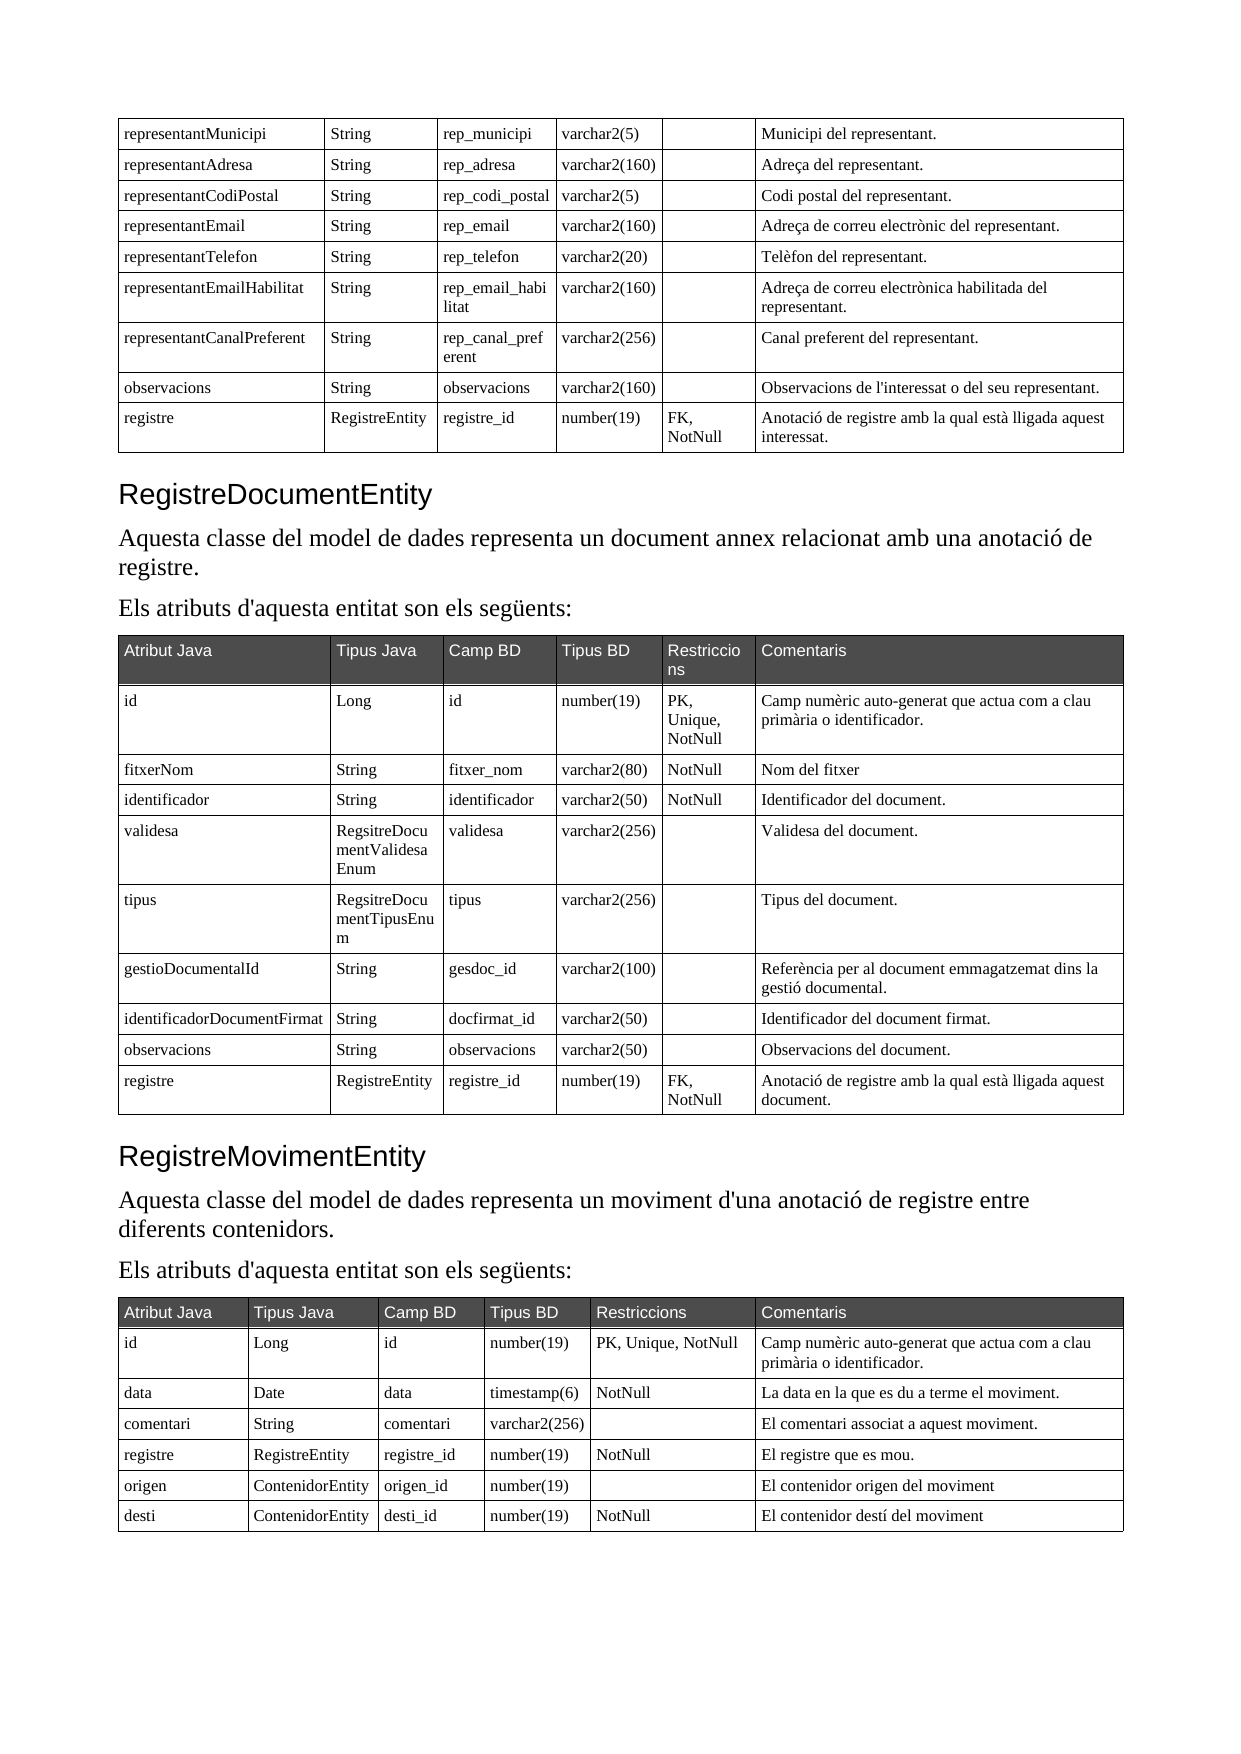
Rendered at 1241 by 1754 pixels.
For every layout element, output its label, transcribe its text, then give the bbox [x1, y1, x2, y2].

table_cell identificador [444, 785, 556, 815]
subtitle RegistreMovimentEntity [118, 1139, 1122, 1173]
table_cell gestioDocumentalId [119, 954, 330, 1003]
table_cell Telèfon del representant. [756, 242, 1123, 272]
table_cell varchar2(100) [557, 954, 662, 1003]
table_cell observacions [444, 1035, 556, 1064]
table_cell String [325, 373, 437, 402]
table_cell [663, 885, 755, 953]
table_cell comentari [379, 1409, 484, 1439]
table_cell number(19) [485, 1329, 590, 1377]
table_cell rep_municipi [438, 119, 556, 149]
table_cell [663, 816, 755, 884]
table_cell [663, 242, 755, 272]
table_cell [663, 323, 755, 372]
table_cell observacions [119, 1035, 330, 1064]
table_cell String [325, 273, 437, 322]
table_cell rep_adresa [438, 150, 556, 179]
table_cell rep_email_habilitat [438, 273, 556, 322]
table_header Restriccions [591, 1298, 755, 1327]
table_cell number(19) [557, 686, 662, 753]
table_cell [663, 211, 755, 241]
text Aquesta classe del model de dades representa un moviment d'una anotació de registre entre diferents contenidors. [118, 1186, 1122, 1243]
table_cell number(19) [557, 403, 662, 452]
table_cell Canal preferent del representant. [756, 323, 1123, 372]
table_cell RegsitreDocumentValidesaEnum [331, 816, 443, 884]
table_cell Observacions de l'interessat o del seu representant. [756, 373, 1123, 402]
text Aquesta classe del model de dades representa un document annex relacionat amb una anotació de registre. [118, 523, 1122, 581]
table_cell timestamp(6) [485, 1379, 590, 1408]
table_cell id [444, 686, 556, 753]
table_cell [663, 1035, 755, 1064]
table_cell identificador [119, 785, 330, 815]
table_cell String [325, 323, 437, 372]
table_cell [663, 150, 755, 179]
table_cell fitxer_nom [444, 755, 556, 784]
table_cell rep_canal_preferent [438, 323, 556, 372]
table_cell [663, 181, 755, 210]
table_cell id [379, 1329, 484, 1377]
table_cell Camp numèric auto-generat que actua com a clau primària o identificador. [756, 686, 1123, 753]
table_cell varchar2(160) [557, 273, 662, 322]
table_cell El contenidor origen del moviment [756, 1471, 1123, 1500]
table_cell FK, NotNull [663, 1066, 755, 1114]
table_cell representantEmail [119, 211, 324, 241]
table_cell registre [119, 403, 324, 452]
table_cell RegsitreDocumentTipusEnum [331, 885, 443, 953]
table_cell gesdoc_id [444, 954, 556, 1003]
table_cell Long [331, 686, 443, 753]
table_cell varchar2(256) [485, 1409, 590, 1439]
table_cell Nom del fitxer [756, 755, 1123, 784]
table_cell [663, 373, 755, 402]
table_cell String [325, 150, 437, 179]
table_cell rep_codi_postal [438, 181, 556, 210]
table_cell varchar2(50) [557, 1035, 662, 1064]
table_header Atribut Java [119, 636, 330, 684]
table_cell FK, NotNull [663, 403, 755, 452]
table_cell validesa [444, 816, 556, 884]
table_header Comentaris [756, 1298, 1123, 1327]
table_cell registre_id [444, 1066, 556, 1114]
table_cell comentari [119, 1409, 248, 1439]
table_cell String [331, 1004, 443, 1034]
table_cell String [325, 211, 437, 241]
table_cell id [119, 1329, 248, 1377]
table_cell number(19) [485, 1440, 590, 1469]
table_cell fitxerNom [119, 755, 330, 784]
table_cell docfirmat_id [444, 1004, 556, 1034]
text Els atributs d'aquesta entitat son els següents: [118, 1256, 1122, 1284]
table_cell [663, 273, 755, 322]
table_cell El comentari associat a aquest moviment. [756, 1409, 1123, 1439]
table_cell varchar2(50) [557, 785, 662, 815]
table_cell Identificador del document. [756, 785, 1123, 815]
table_cell registre_id [438, 403, 556, 452]
table_cell Identificador del document firmat. [756, 1004, 1123, 1034]
table_cell varchar2(160) [557, 150, 662, 179]
table_cell representantMunicipi [119, 119, 324, 149]
table_cell String [331, 755, 443, 784]
table_cell String [325, 181, 437, 210]
table_cell rep_telefon [438, 242, 556, 272]
table_cell tipus [119, 885, 330, 953]
table_cell RegistreEntity [325, 403, 437, 452]
table_cell representantTelefon [119, 242, 324, 272]
table_header Tipus BD [485, 1298, 590, 1327]
table_cell number(19) [485, 1501, 590, 1531]
table_cell varchar2(20) [557, 242, 662, 272]
subtitle RegistreDocumentEntity [118, 477, 1122, 511]
table_cell El registre que es mou. [756, 1440, 1123, 1469]
table_cell String [331, 954, 443, 1003]
table_cell Codi postal del representant. [756, 181, 1123, 210]
table_cell Anotació de registre amb la qual està lligada aquest interessat. [756, 403, 1123, 452]
table_cell String [249, 1409, 378, 1439]
table_header Restriccions [663, 636, 755, 684]
table_cell ContenidorEntity [249, 1471, 378, 1500]
table_cell Validesa del document. [756, 816, 1123, 884]
table_cell Long [249, 1329, 378, 1377]
table_cell ContenidorEntity [249, 1501, 378, 1531]
text Els atributs d'aquesta entitat son els següents: [118, 593, 1122, 622]
table_cell NotNull [591, 1379, 755, 1408]
table_cell Adreça de correu electrònic del representant. [756, 211, 1123, 241]
table_header Tipus BD [557, 636, 662, 684]
table_cell registre_id [379, 1440, 484, 1469]
table_cell Adreça de correu electrònica habilitada del representant. [756, 273, 1123, 322]
table_cell Date [249, 1379, 378, 1408]
table_cell desti_id [379, 1501, 484, 1531]
table_cell NotNull [591, 1501, 755, 1531]
table_header Camp BD [444, 636, 556, 684]
table_cell representantCanalPreferent [119, 323, 324, 372]
table_cell El contenidor destí del moviment [756, 1501, 1123, 1531]
table_header Comentaris [756, 636, 1123, 684]
table_cell String [331, 1035, 443, 1064]
table_cell origen [119, 1471, 248, 1500]
table_cell varchar2(160) [557, 211, 662, 241]
table_cell registre [119, 1066, 330, 1114]
table_cell Tipus del document. [756, 885, 1123, 953]
table_cell varchar2(80) [557, 755, 662, 784]
table_header Camp BD [379, 1298, 484, 1327]
table_cell Anotació de registre amb la qual està lligada aquest document. [756, 1066, 1123, 1114]
table_cell String [331, 785, 443, 815]
table_cell varchar2(256) [557, 816, 662, 884]
table_cell varchar2(256) [557, 323, 662, 372]
table_cell NotNull [663, 785, 755, 815]
table_cell origen_id [379, 1471, 484, 1500]
table_cell String [325, 119, 437, 149]
table_cell [663, 1004, 755, 1034]
table_cell PK, Unique, NotNull [591, 1329, 755, 1377]
table_cell rep_email [438, 211, 556, 241]
table_cell varchar2(160) [557, 373, 662, 402]
table_cell RegistreEntity [331, 1066, 443, 1114]
table_cell representantAdresa [119, 150, 324, 179]
table_header Tipus Java [331, 636, 443, 684]
table_cell [591, 1471, 755, 1500]
table_cell PK, Unique, NotNull [663, 686, 755, 753]
table_cell desti [119, 1501, 248, 1531]
table_cell String [325, 242, 437, 272]
table_cell Adreça del representant. [756, 150, 1123, 179]
table_cell number(19) [485, 1471, 590, 1500]
table_cell Observacions del document. [756, 1035, 1123, 1064]
table_cell varchar2(256) [557, 885, 662, 953]
table_cell data [119, 1379, 248, 1408]
table_cell Referència per al document emmagatzemat dins la gestió documental. [756, 954, 1123, 1003]
table_cell registre [119, 1440, 248, 1469]
table_cell validesa [119, 816, 330, 884]
table_cell NotNull [591, 1440, 755, 1469]
table_cell representantCodiPostal [119, 181, 324, 210]
table_cell representantEmailHabilitat [119, 273, 324, 322]
table_cell NotNull [663, 755, 755, 784]
table_cell La data en la que es du a terme el moviment. [756, 1379, 1123, 1408]
table_cell data [379, 1379, 484, 1408]
table_cell number(19) [557, 1066, 662, 1114]
table_cell [663, 954, 755, 1003]
table_cell varchar2(5) [557, 119, 662, 149]
table_cell [591, 1409, 755, 1439]
table_cell Municipi del representant. [756, 119, 1123, 149]
table_cell [663, 119, 755, 149]
table_cell id [119, 686, 330, 753]
table_cell observacions [119, 373, 324, 402]
table_header Atribut Java [119, 1298, 248, 1327]
table_cell identificadorDocumentFirmat [119, 1004, 330, 1034]
table_cell varchar2(5) [557, 181, 662, 210]
table_cell RegistreEntity [249, 1440, 378, 1469]
table_cell varchar2(50) [557, 1004, 662, 1034]
table_header Tipus Java [249, 1298, 378, 1327]
table_cell Camp numèric auto-generat que actua com a clau primària o identificador. [756, 1329, 1123, 1377]
table_cell tipus [444, 885, 556, 953]
table_cell observacions [438, 373, 556, 402]
